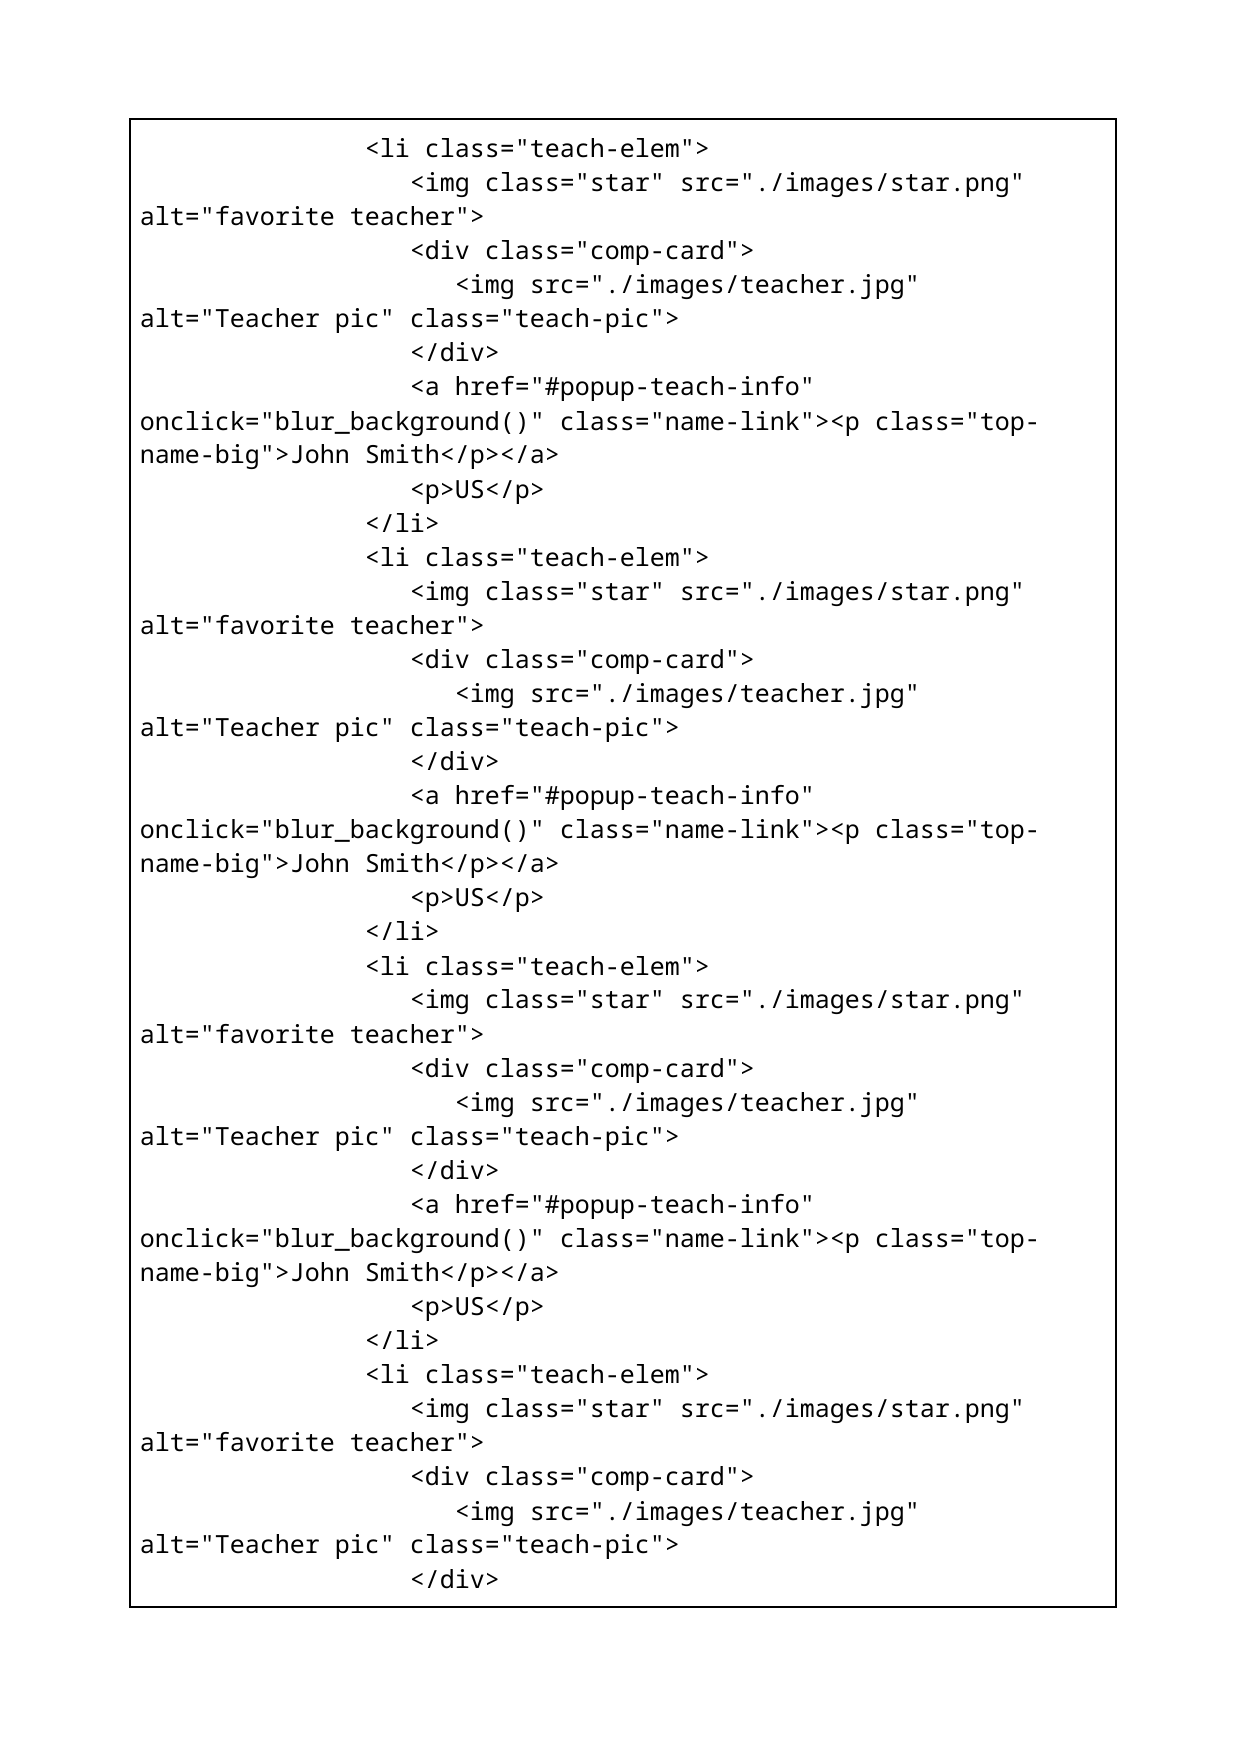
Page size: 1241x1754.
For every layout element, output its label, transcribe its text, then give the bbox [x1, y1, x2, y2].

table_cell <li class="teach-elem"> <img class="star" src="./images/star.png" alt="favorite teacher"> <div class="comp-card"> <img src="./images/teacher.jpg" alt="Teacher pic" class="teach-pic"> </div> <a href="#popup-teach-info" onclick="blur_background()" class="name-link"><p class="top-name-big">John Smith</p></a> <p>US</p> </li> <li class="teach-elem"> <img class="star" src="./images/star.png" alt="favorite teacher"> <div class="comp-card"> <img src="./images/teacher.jpg" alt="Teacher pic" class="teach-pic"> </div> <a href="#popup-teach-info" onclick="blur_background()" class="name-link"><p class="top-name-big">John Smith</p></a> <p>US</p> </li> <li class="teach-elem"> <img class="star" src="./images/star.png" alt="favorite teacher"> <div class="comp-card"> <img src="./images/teacher.jpg" alt="Teacher pic" class="teach-pic"> </div> <a href="#popup-teach-info" onclick="blur_background()" class="name-link"><p class="top-name-big">John Smith</p></a> <p>US</p> </li> <li class="teach-elem"> <img class="star" src="./images/star.png" alt="favorite teacher"> <div class="comp-card"> <img src="./images/teacher.jpg" alt="Teacher pic" class="teach-pic"> </div> [131, 120, 1115, 1606]
